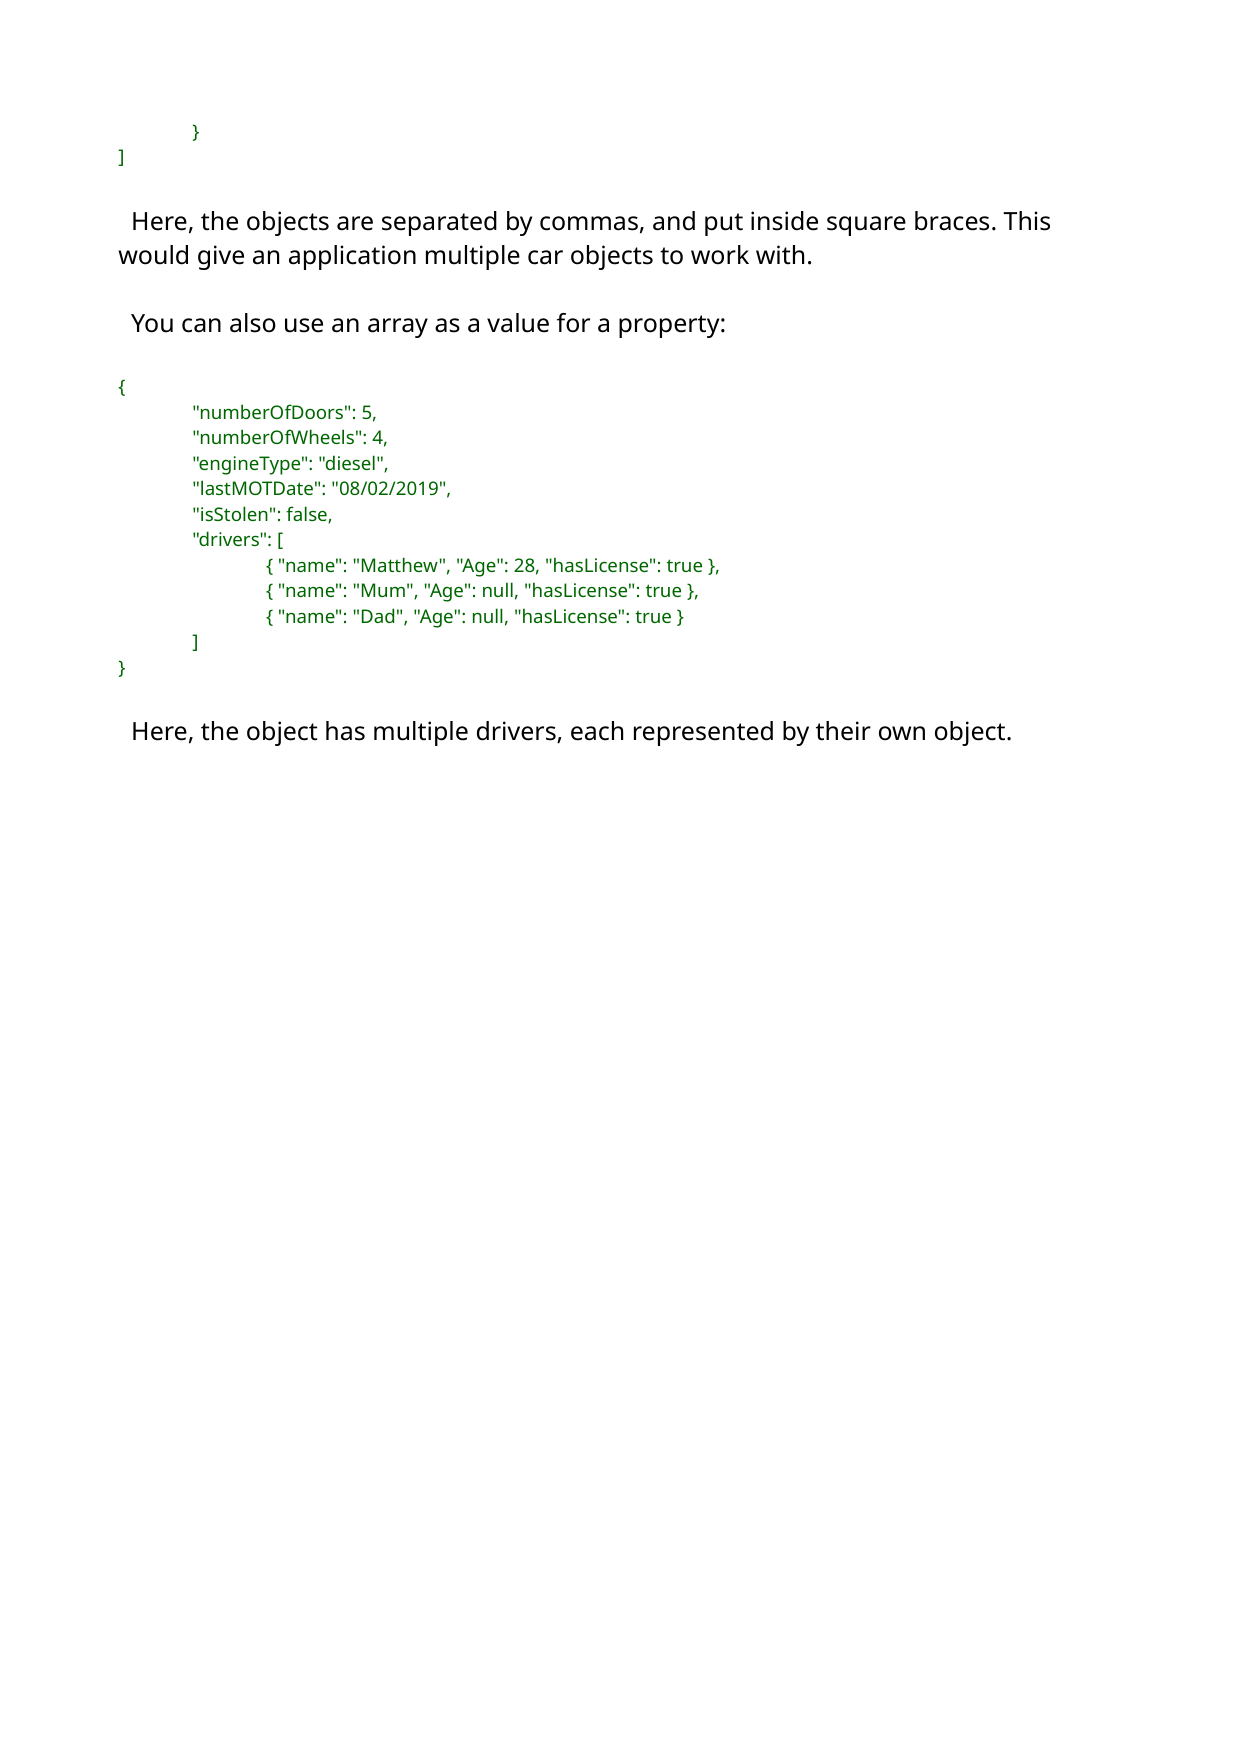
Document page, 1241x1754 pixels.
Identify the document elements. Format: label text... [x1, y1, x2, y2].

text You can also use an array as a value for a property: [118, 305, 1122, 339]
text ] [118, 629, 1122, 654]
text "numberOfWheels": 4, [118, 424, 1122, 450]
text { "name": "Mum", "Age": null, "hasLicense": true }, [118, 578, 1122, 603]
text } [118, 654, 1122, 680]
text ] [118, 144, 1122, 169]
text Here, the objects are separated by commas, and put inside square braces. This would give an application multiple car objects to work with. [118, 203, 1122, 271]
text { "name": "Matthew", "Age": 28, "hasLicense": true }, [118, 552, 1122, 578]
text { "name": "Dad", "Age": null, "hasLicense": true } [118, 603, 1122, 629]
text "drivers": [ [118, 527, 1122, 552]
text "lastMOTDate": "08/02/2019", [118, 476, 1122, 501]
text { [118, 373, 1122, 399]
text "isStolen": false, [118, 501, 1122, 527]
text } [118, 118, 1122, 144]
text Here, the object has multiple drivers, each represented by their own object. [118, 714, 1122, 748]
text "engineType": "diesel", [118, 450, 1122, 476]
text "numberOfDoors": 5, [118, 399, 1122, 424]
